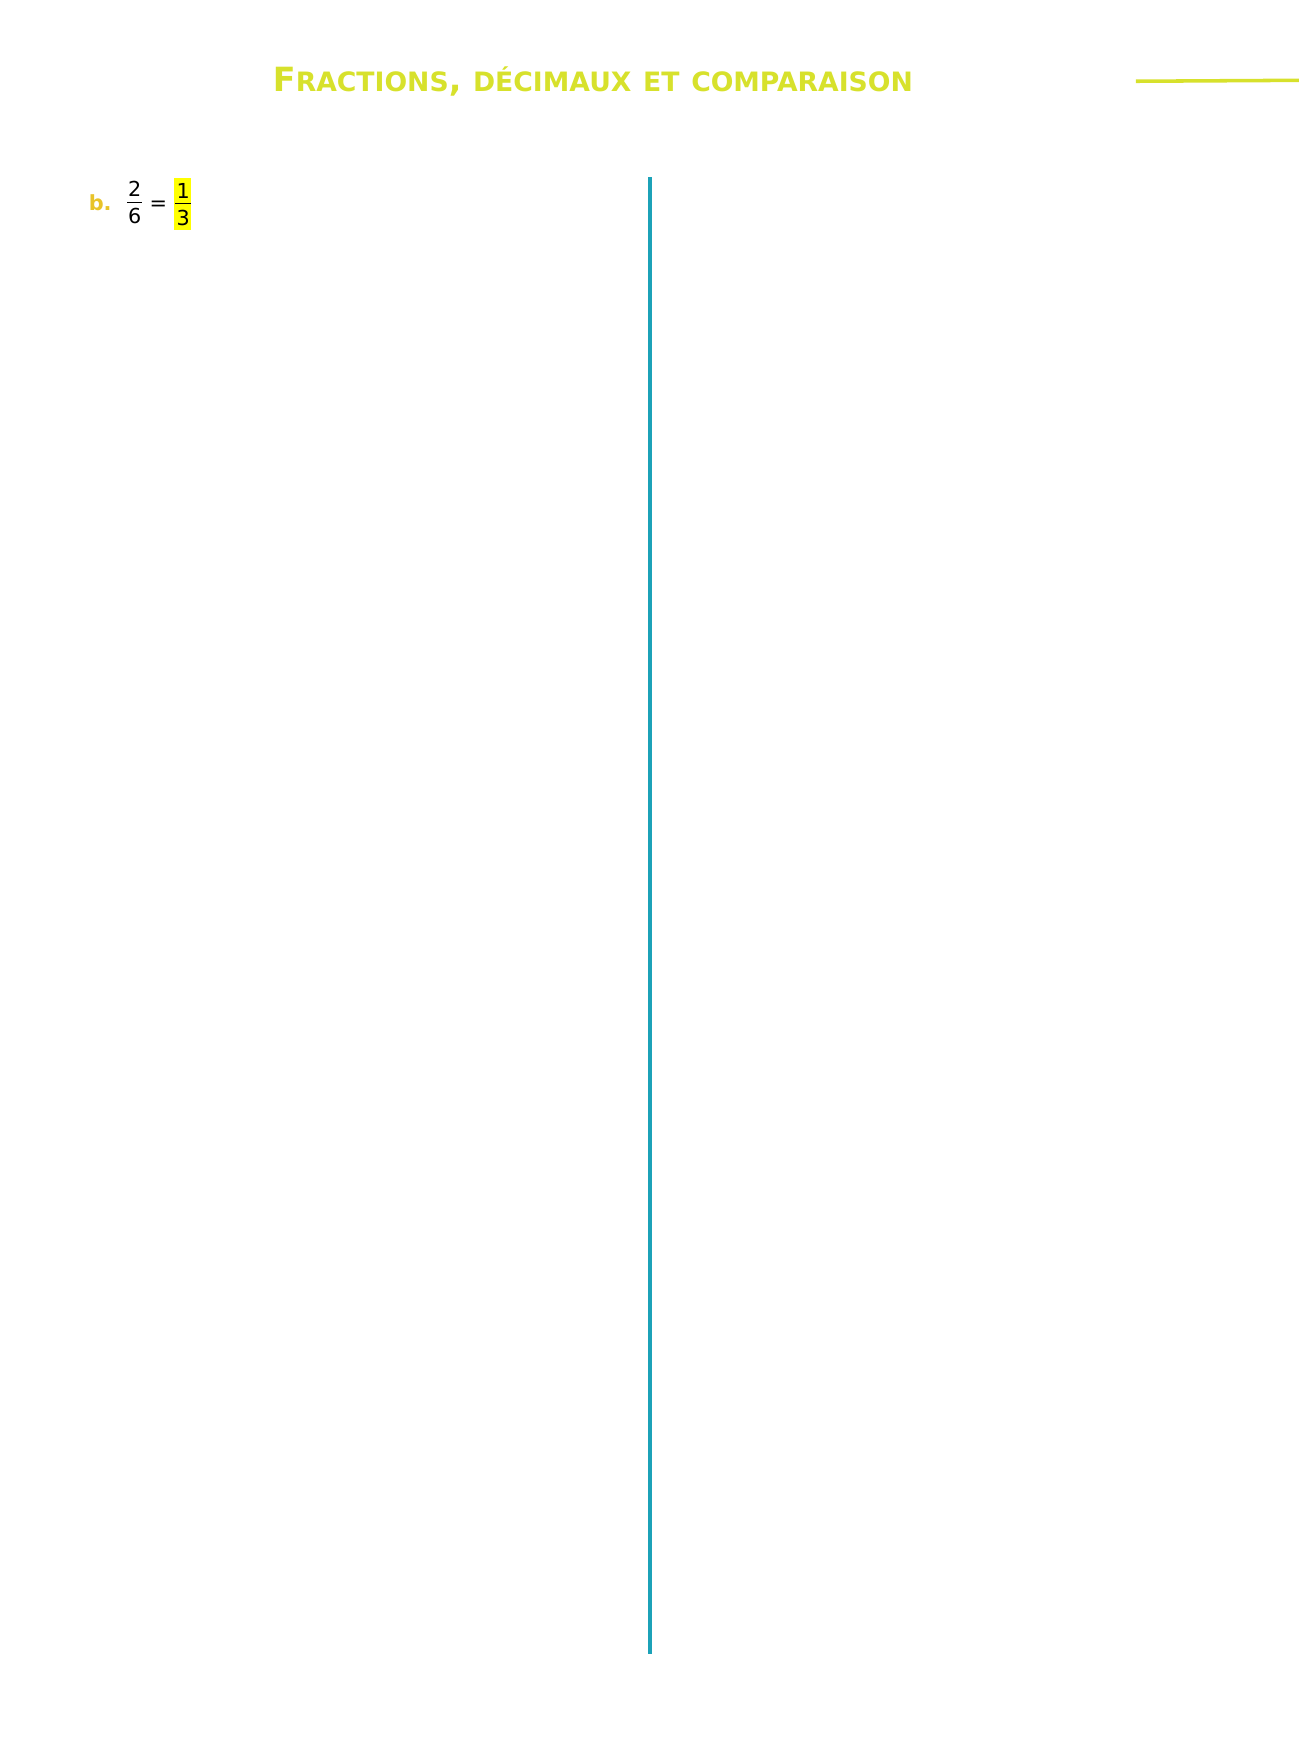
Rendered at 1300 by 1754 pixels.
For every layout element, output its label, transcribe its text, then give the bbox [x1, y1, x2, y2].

list = [88, 177, 629, 230]
